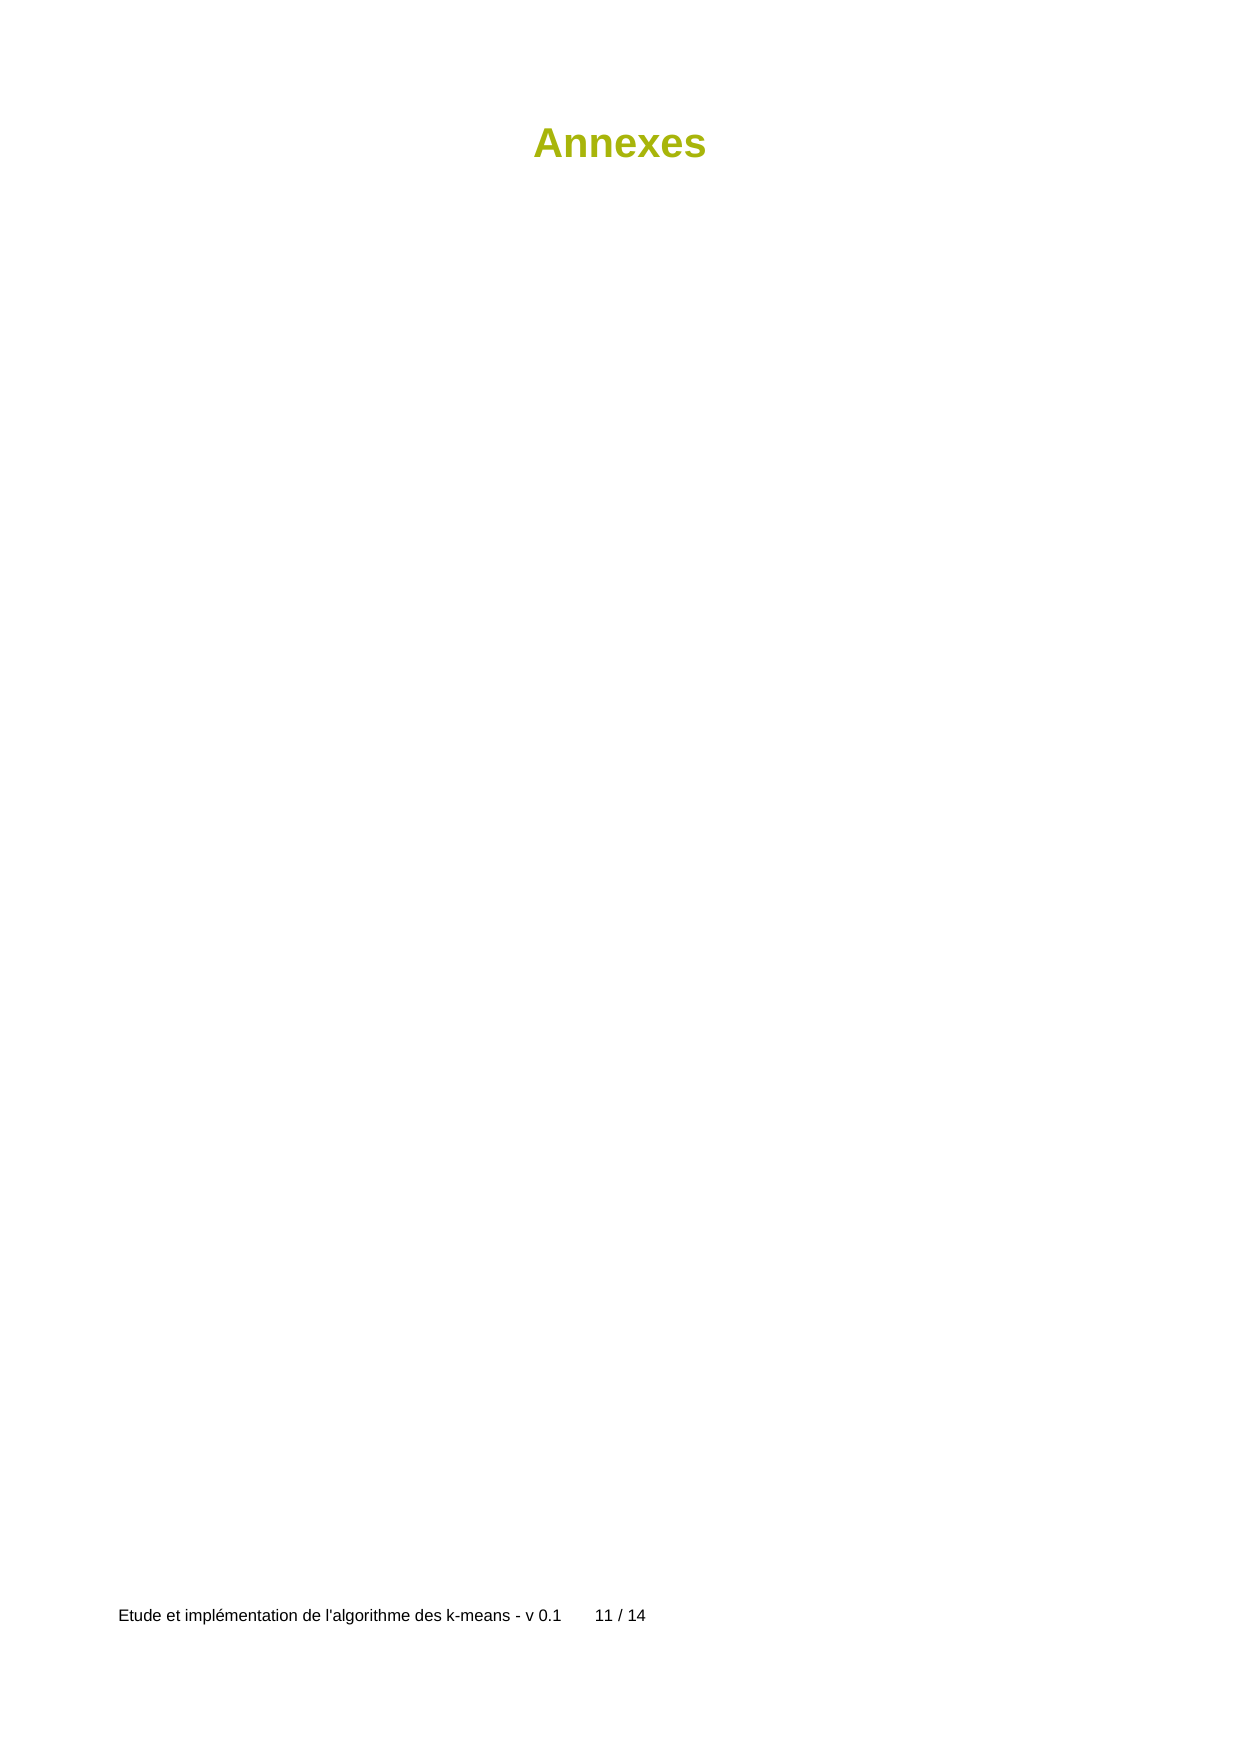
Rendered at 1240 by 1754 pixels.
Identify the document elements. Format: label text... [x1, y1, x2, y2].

subtitle Annexes [118, 118, 1121, 166]
